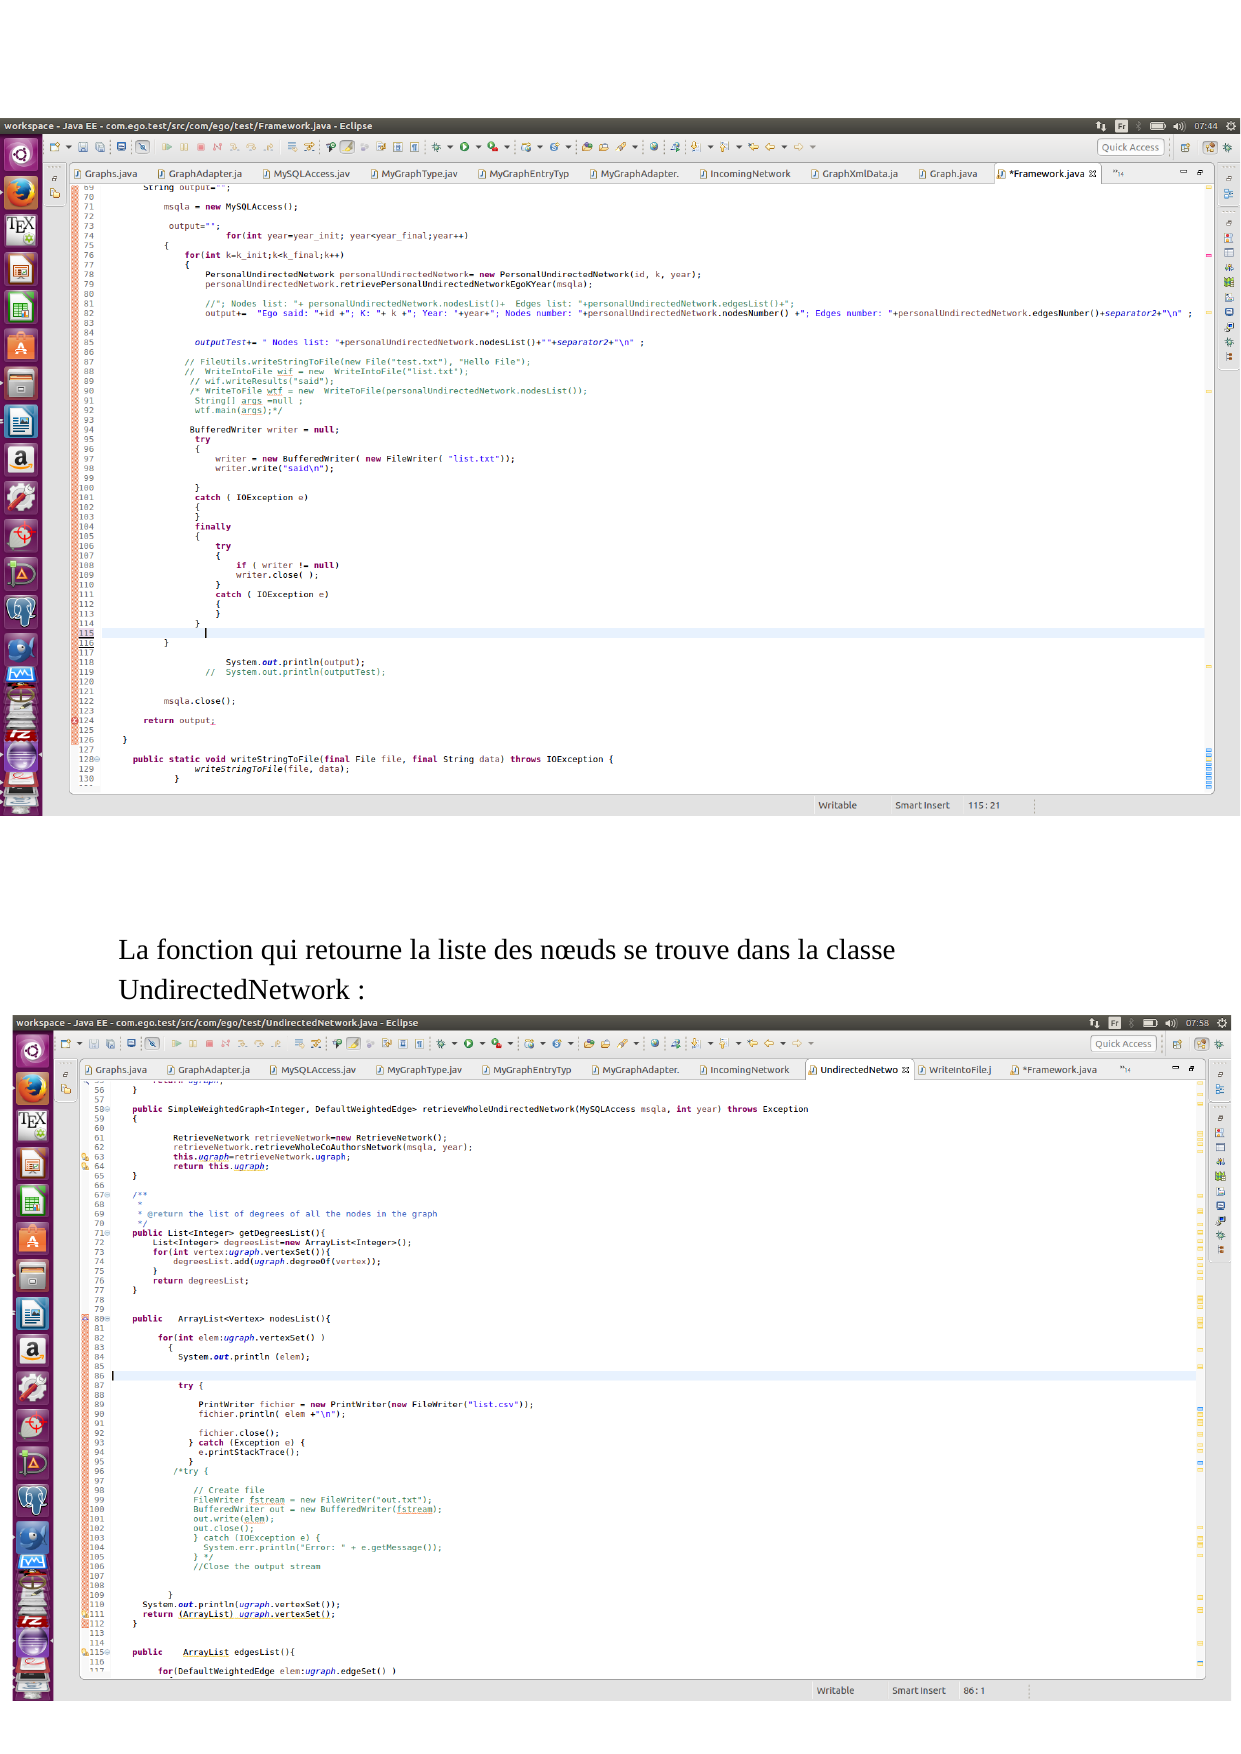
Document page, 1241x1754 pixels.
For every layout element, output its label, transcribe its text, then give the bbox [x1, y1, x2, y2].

text La fonction qui retourne la liste des nœuds se trouve dans la classe UndirectedNetwork : [118, 932, 1122, 1006]
picture [0, 118, 1241, 816]
picture [12, 1015, 1232, 1701]
